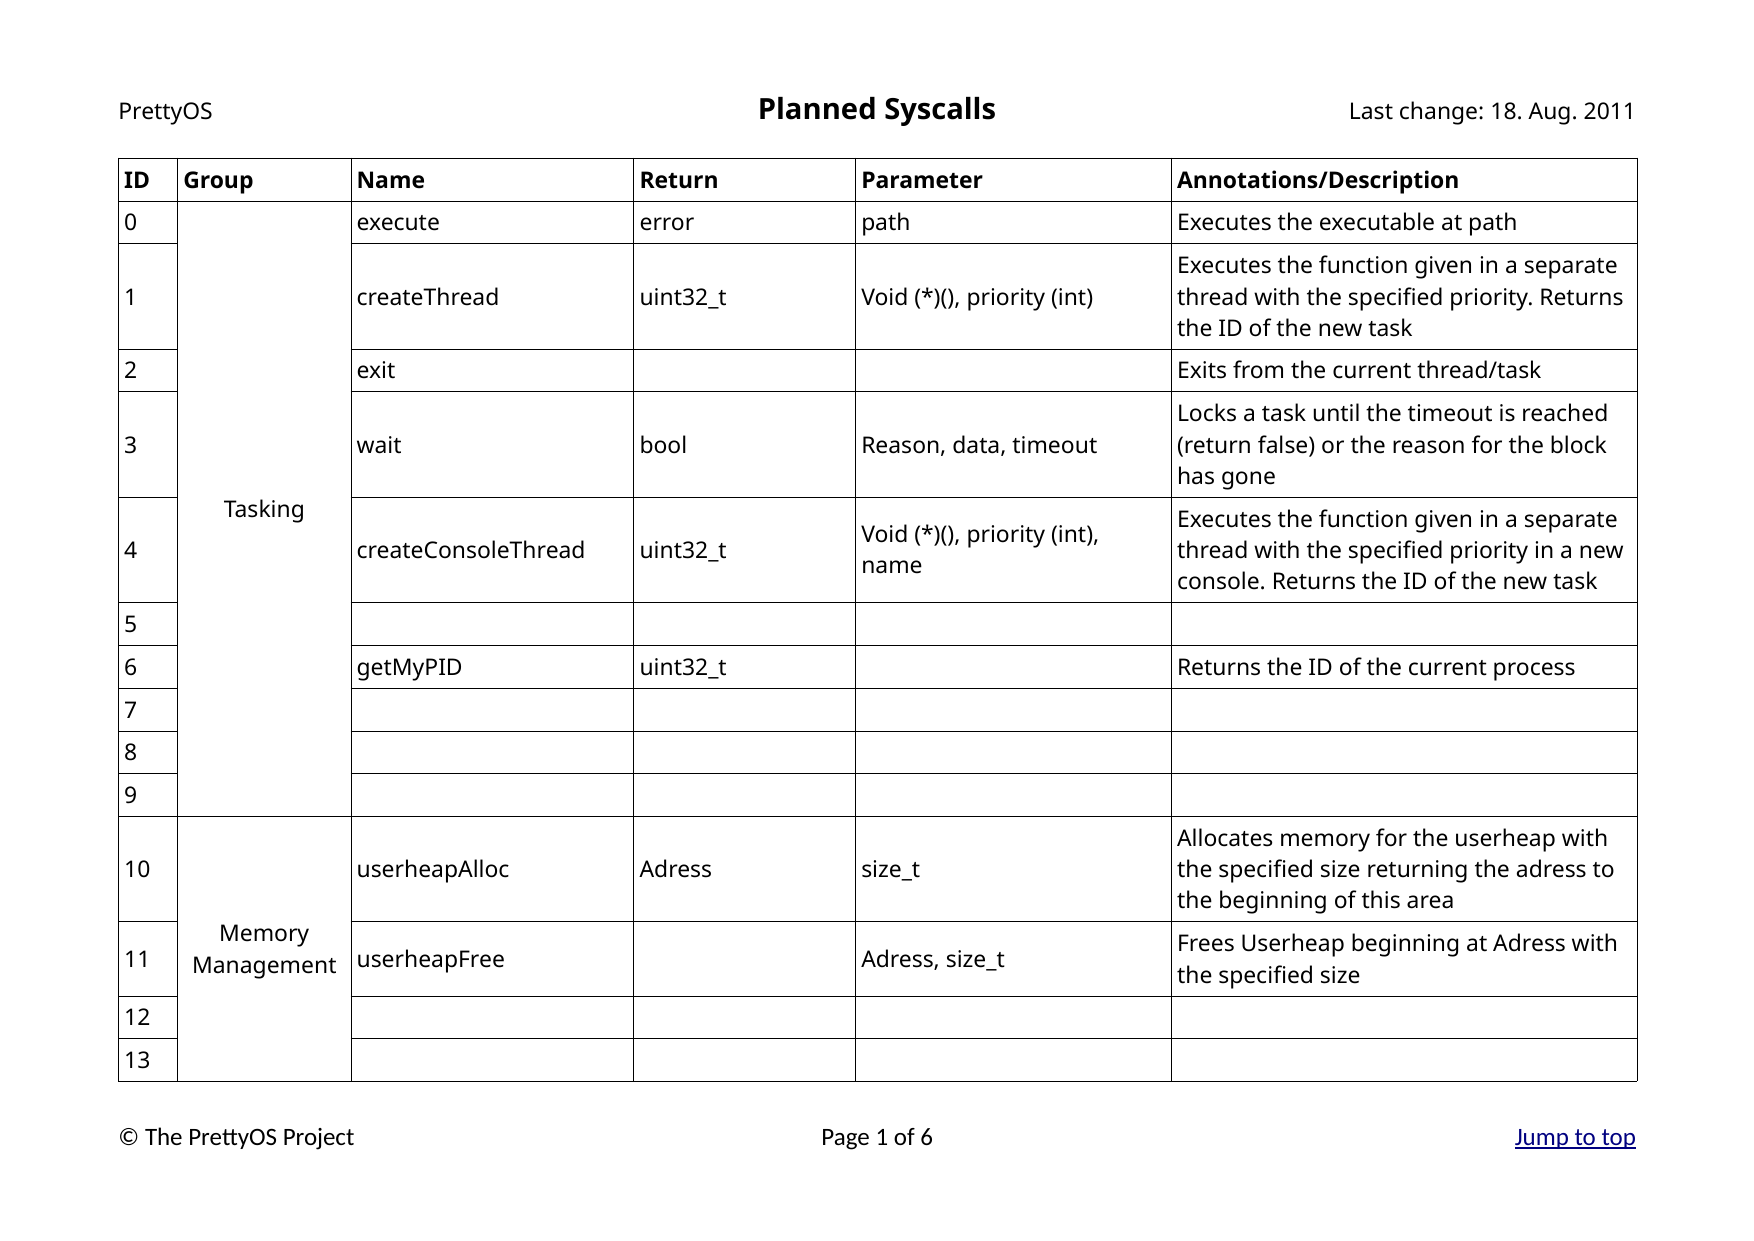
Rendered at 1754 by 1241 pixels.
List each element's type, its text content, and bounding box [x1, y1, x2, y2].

table_cell 7 [119, 689, 177, 731]
table_cell 2 [119, 350, 177, 391]
table_cell createConsoleThread [352, 498, 633, 602]
table_header Return [634, 159, 855, 201]
table_cell exit [352, 350, 633, 391]
table_cell 3 [119, 392, 177, 497]
table_cell Void (*)(), priority (int) [856, 244, 1171, 349]
table_cell Memory Management [178, 817, 351, 1081]
table_cell Executes the executable at path [1172, 202, 1637, 243]
table_cell [1172, 732, 1637, 773]
table_cell [634, 1039, 855, 1081]
table_cell [856, 689, 1171, 731]
table_cell [1172, 774, 1637, 816]
table_cell 1 [119, 244, 177, 349]
table_cell 4 [119, 498, 177, 602]
table_cell execute [352, 202, 633, 243]
table_cell [856, 732, 1171, 773]
table_cell Reason, data, timeout [856, 392, 1171, 497]
table_cell Exits from the current thread/task [1172, 350, 1637, 391]
table_cell 10 [119, 817, 177, 921]
table_cell [856, 603, 1171, 645]
table_cell Tasking [178, 202, 351, 816]
table_cell Executes the function given in a separate thread with the specified priority in a new console. Returns the ID of the new task [1172, 498, 1637, 602]
table_cell getMyPID [352, 646, 633, 688]
table_header ID [119, 159, 177, 201]
table_cell bool [634, 392, 855, 497]
table_cell 13 [119, 1039, 177, 1081]
table_cell [352, 1039, 633, 1081]
table_cell uint32_t [634, 646, 855, 688]
table_cell error [634, 202, 855, 243]
table_cell Frees Userheap beginning at Adress with the specified size [1172, 922, 1637, 996]
table_cell [1172, 1039, 1637, 1081]
table_cell [634, 997, 855, 1038]
table_cell Locks a task until the timeout is reached (return false) or the reason for the block has gone [1172, 392, 1637, 497]
table_cell [352, 774, 633, 816]
table_cell [634, 922, 855, 996]
table_header Group [178, 159, 351, 201]
table_cell [352, 689, 633, 731]
table_cell [634, 689, 855, 731]
table_cell [634, 350, 855, 391]
table_cell Returns the ID of the current process [1172, 646, 1637, 688]
table_cell 12 [119, 997, 177, 1038]
table_cell [352, 732, 633, 773]
table_cell [856, 350, 1171, 391]
table_cell uint32_t [634, 244, 855, 349]
table_cell userheapFree [352, 922, 633, 996]
table_cell path [856, 202, 1171, 243]
table_cell createThread [352, 244, 633, 349]
table_cell 8 [119, 732, 177, 773]
table_cell Allocates memory for the userheap with the specified size returning the adress to the beginning of this area [1172, 817, 1637, 921]
table_cell 5 [119, 603, 177, 645]
table_cell Adress [634, 817, 855, 921]
table_cell [1172, 603, 1637, 645]
table_cell [634, 603, 855, 645]
table_cell [352, 603, 633, 645]
table_cell [634, 774, 855, 816]
table_header Annotations/Description [1172, 159, 1637, 201]
table_cell 9 [119, 774, 177, 816]
table_cell [856, 1039, 1171, 1081]
table_cell [856, 646, 1171, 688]
table_cell Executes the function given in a separate thread with the specified priority. Returns the ID of the new task [1172, 244, 1637, 349]
table_cell Adress, size_t [856, 922, 1171, 996]
table_cell [856, 997, 1171, 1038]
table_cell [856, 774, 1171, 816]
table_cell uint32_t [634, 498, 855, 602]
table_cell [1172, 997, 1637, 1038]
table_cell userheapAlloc [352, 817, 633, 921]
table_header Parameter [856, 159, 1171, 201]
table_cell [352, 997, 633, 1038]
table_header Name [352, 159, 633, 201]
table_cell 0 [119, 202, 177, 243]
table_cell size_t [856, 817, 1171, 921]
table_cell 11 [119, 922, 177, 996]
table_cell wait [352, 392, 633, 497]
table_cell 6 [119, 646, 177, 688]
table_cell [634, 732, 855, 773]
table_cell Void (*)(), priority (int), name [856, 498, 1171, 602]
table_cell [1172, 689, 1637, 731]
